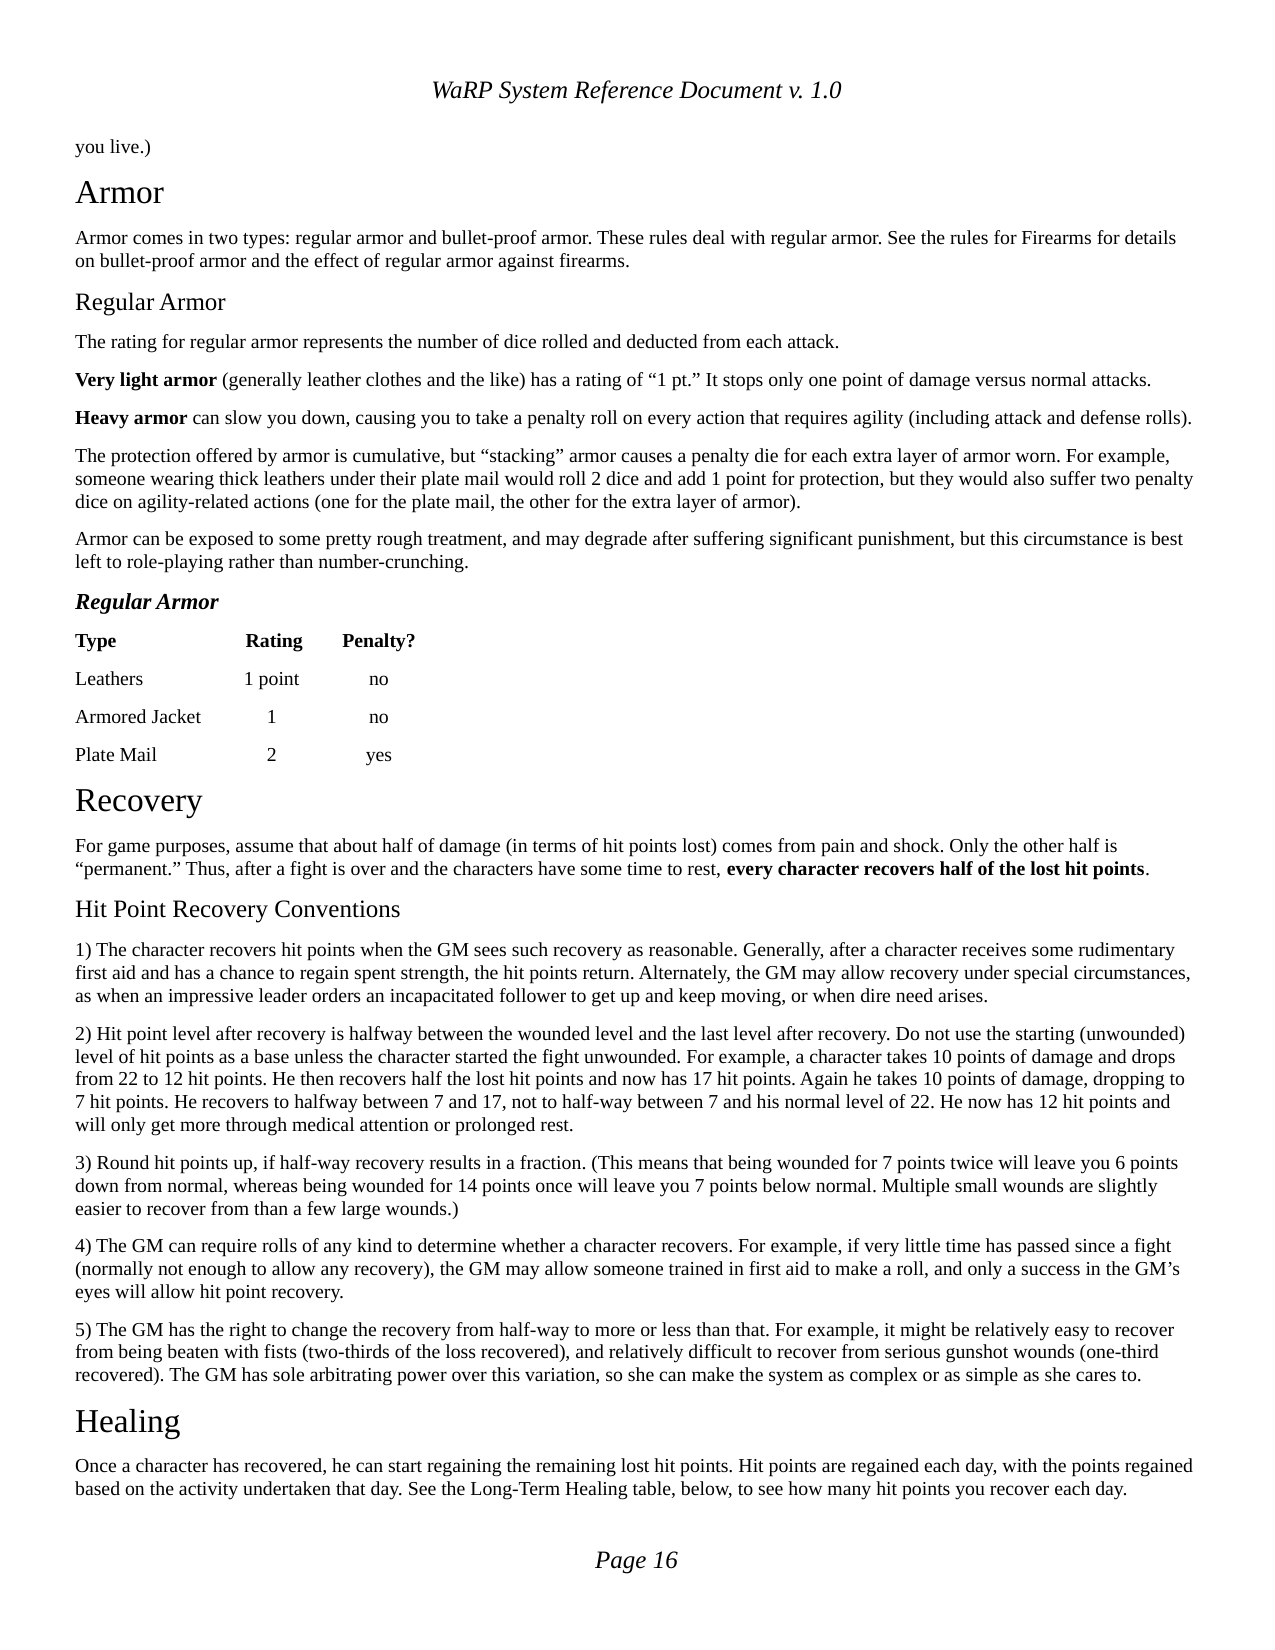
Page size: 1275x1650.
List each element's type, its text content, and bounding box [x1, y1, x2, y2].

text Plate Mail 2 yes [75, 743, 1200, 766]
text Hit Point Recovery Conventions [75, 894, 1200, 923]
text Armor can be exposed to some pretty rough treatment, and may degrade after suffering significant punishment, but this circumstance is best left to role-playing rather than number-crunching. [75, 527, 1200, 573]
text Healing [75, 1401, 1200, 1439]
text For game purposes, assume that about half of damage (in terms of hit points lost) comes from pain and shock. Only the other half is “permanent.” Thus, after a fight is over and the characters have some time to rest, every character recovers half of the lost hit points. [75, 834, 1200, 879]
text The protection offered by armor is cumulative, but “stacking” armor causes a penalty die for each extra layer of armor worn. For example, someone wearing thick leathers under their plate mail would roll 2 dice and add 1 point for protection, but they would also suffer two penalty dice on agility-related actions (one for the plate mail, the other for the extra layer of armor). [75, 444, 1200, 512]
text 1) The character recovers hit points when the GM sees such recovery as reasonable. Generally, after a character receives some rudimentary first aid and has a chance to regain spent strength, the hit points return. Alternately, the GM may allow recovery under special circumstances, as when an impressive leader orders an incapacitated follower to get up and keep moving, or when dire need arises. [75, 938, 1200, 1007]
text Recovery [75, 781, 1200, 819]
text Armor [75, 173, 1200, 211]
text 2) Hit point level after recovery is halfway between the wounded level and the last level after recovery. Do not use the starting (unwounded) level of hit points as a base unless the character started the fight unwounded. For example, a character takes 10 points of damage and drops from 22 to 12 hit points. He then recovers half the lost hit points and now has 17 hit points. Again he takes 10 points of damage, dropping to 7 hit points. He recovers to halfway between 7 and 17, not to half-way between 7 and his normal level of 22. He now has 12 hit points and will only get more through medical attention or prolonged rest. [75, 1022, 1200, 1136]
text Leathers 1 point no [75, 667, 1200, 690]
text 5) The GM has the right to change the recovery from half-way to more or less than that. For example, it might be relatively easy to recover from being beaten with fists (two-thirds of the loss recovered), and relatively difficult to recover from serious gunshot wounds (one-third recovered). The GM has sole arbitrating power over this variation, so she can make the system as complex or as simple as she cares to. [75, 1318, 1200, 1386]
text Very light armor (generally leather clothes and the like) has a rating of “1 pt.” It stops only one point of damage versus normal attacks. [75, 368, 1200, 391]
text Once a character has recovered, he can start regaining the remaining lost hit points. Hit points are regained each day, with the points regained based on the activity undertaken that day. See the Long-Term Healing table, below, to see how many hit points you recover each day. [75, 1454, 1200, 1500]
text 4) The GM can require rolls of any kind to determine whether a character recovers. For example, if very little time has passed since a fight (normally not enough to allow any recovery), the GM may allow someone trained in first aid to make a roll, and only a success in the GM’s eyes will allow hit point recovery. [75, 1234, 1200, 1303]
text Type Rating Penalty? [75, 629, 1200, 652]
text 3) Round hit points up, if half-way recovery results in a fraction. (This means that being wounded for 7 points twice will leave you 6 points down from normal, whereas being wounded for 14 points once will leave you 7 points below normal. Multiple small wounds are slightly easier to recover from than a few large wounds.) [75, 1151, 1200, 1219]
text Regular Armor [75, 287, 1200, 316]
text Armor comes in two types: regular armor and bullet-proof armor. These rules deal with regular armor. See the rules for Firearms for details on bullet-proof armor and the effect of regular armor against firearms. [75, 226, 1200, 272]
text Heavy armor can slow you down, causing you to take a penalty roll on every action that requires agility (including attack and defense rolls). [75, 406, 1200, 429]
text The rating for regular armor represents the number of dice rolled and deducted from each attack. [75, 331, 1200, 353]
text Regular Armor [75, 588, 1200, 614]
text Armored Jacket 1 no [75, 705, 1200, 728]
text you live.) [75, 135, 1200, 158]
